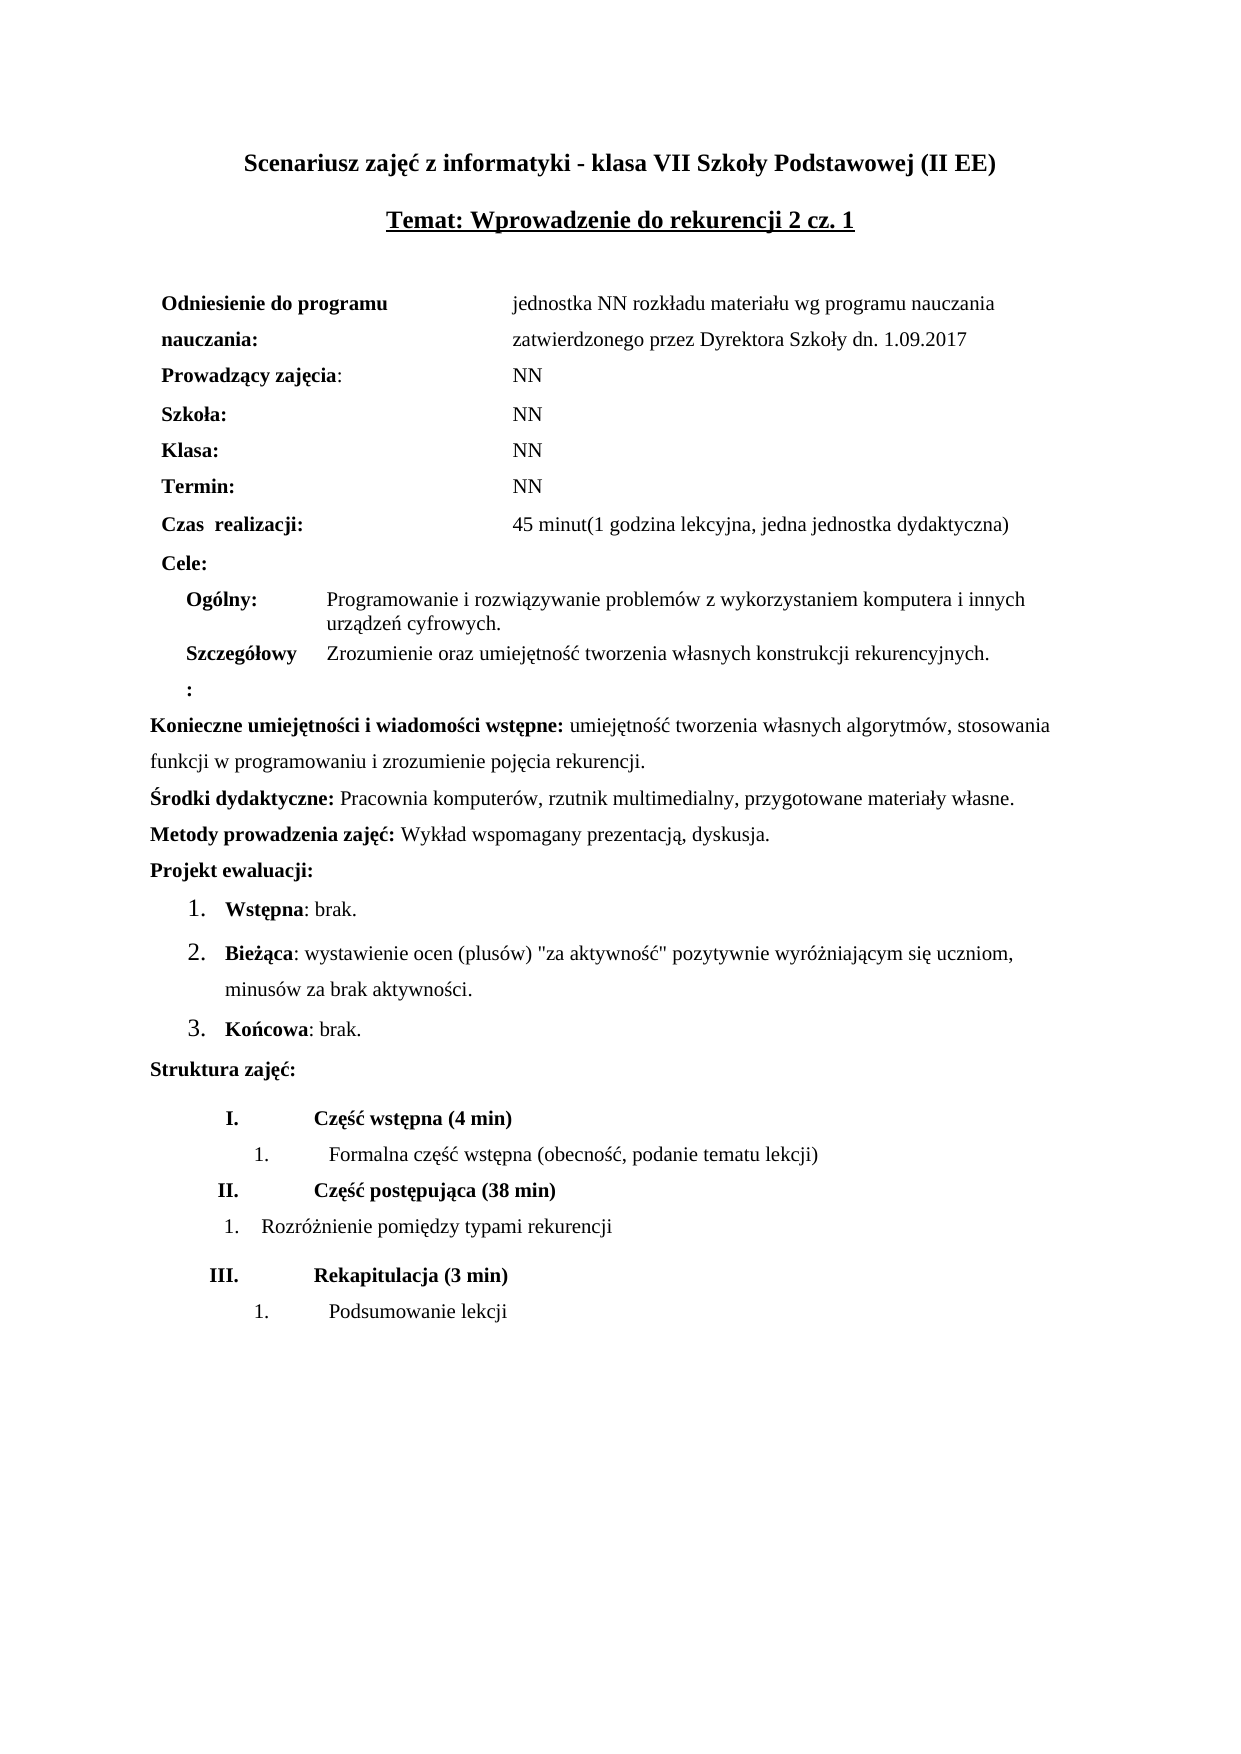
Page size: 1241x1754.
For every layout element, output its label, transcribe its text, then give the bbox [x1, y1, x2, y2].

text Projekt ewaluacji: [150, 857, 1090, 882]
table_cell NN [501, 364, 1121, 402]
list Część postępująca (38 min) [239, 1178, 1090, 1202]
table_cell Termin: [150, 474, 501, 512]
table_cell NN [501, 474, 1121, 512]
text Scenariusz zajęć z informatyki - klasa VII Szkoły Podstawowej (II EE) [150, 148, 1090, 176]
table_cell Szkoła: [150, 402, 501, 438]
table_cell NN [501, 402, 1121, 438]
table_header Odniesienie do programu nauczania: [150, 291, 501, 363]
list Rekapitulacja (3 min) [239, 1263, 1090, 1287]
table_header Cele: [150, 551, 315, 587]
table_cell Szczegółowy: [175, 641, 315, 713]
table_cell Klasa: [150, 438, 501, 474]
table_cell Czas realizacji: [150, 512, 501, 551]
list Wstępna: brak. [187, 893, 1090, 922]
table_cell [150, 587, 174, 641]
table_cell Ogólny: [175, 587, 315, 641]
text Metody prowadzenia zajęć: Wykład wspomagany prezentacją, dyskusja. [150, 821, 1090, 846]
text Środki dydaktyczne: Pracownia komputerów, rzutnik multimedialny, przygotowane materiały własne. [150, 785, 1090, 809]
table_cell Zrozumienie oraz umiejętność tworzenia własnych konstrukcji rekurencyjnych. [315, 641, 1111, 713]
table_cell Prowadzący zajęcia: [150, 364, 501, 402]
list Bieżąca: wystawienie ocen (plusów) "za aktywność" pozytywnie wyróżniającym się uczniom, minusów za brak aktywności. [187, 937, 1090, 1001]
text Konieczne umiejętności i wiadomości wstępne: umiejętność tworzenia własnych algorytmów, stosowania funkcji w programowaniu i zrozumienie pojęcia rekurencji. [150, 713, 1090, 773]
list Formalna część wstępna (obecność, podanie tematu lekcji) [253, 1142, 1090, 1166]
table_header jednostka NN rozkładu materiału wg programu nauczania zatwierdzonego przez Dyrektora Szkoły dn. 1.09.2017 [501, 291, 1121, 363]
table_cell Programowanie i rozwiązywanie problemów z wykorzystaniem komputera i innych urządzeń cyfrowych. [315, 587, 1111, 641]
text Temat: Wprowadzenie do rekurencji 2 cz. 1 [150, 205, 1090, 234]
list Podsumowanie lekcji [253, 1299, 1090, 1323]
table_cell NN [501, 438, 1121, 474]
list Końcowa: brak. [187, 1013, 1090, 1042]
table_header [315, 551, 1111, 587]
table_cell 45 minut(1 godzina lekcyjna, jedna jednostka dydaktyczna) [501, 512, 1121, 551]
table_cell [150, 641, 174, 713]
list Część wstępna (4 min) [239, 1106, 1090, 1130]
list Rozróżnienie pomiędzy typami rekurencji [224, 1214, 1090, 1238]
text Struktura zajęć: [150, 1057, 1090, 1081]
